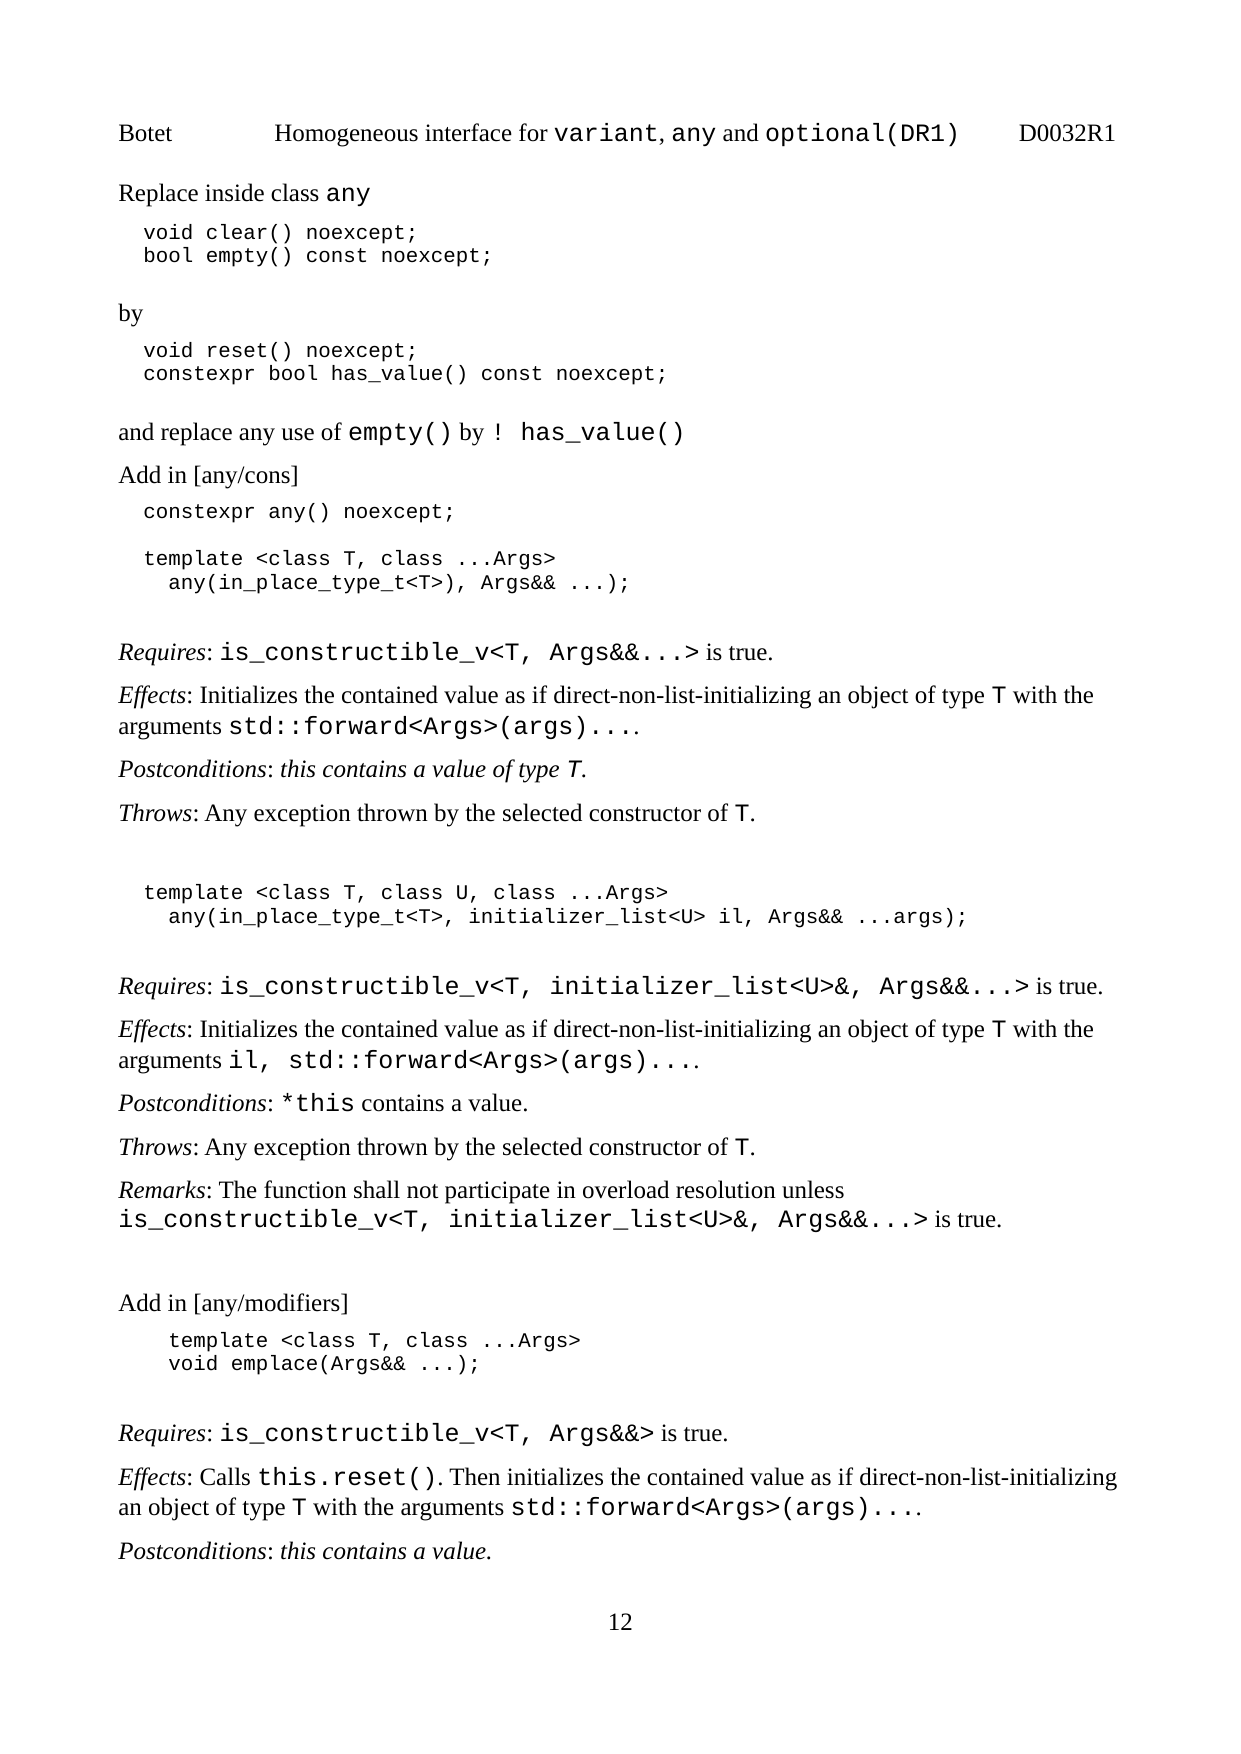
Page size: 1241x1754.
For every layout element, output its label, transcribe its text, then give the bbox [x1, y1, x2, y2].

text constexpr bool has_value() const noexcept; [118, 363, 1122, 387]
text and replace any use of empty() by ! has_value() [118, 417, 1122, 447]
text void emplace(Args&& ...); [118, 1353, 1122, 1377]
text Effects: Initializes the contained value as if direct-non-list-initializing an object of type T with the arguments std::forward<Args>(args).... [118, 680, 1122, 742]
text Effects: Calls this.reset(). Then initializes the contained value as if direct-non-list-initializing an object of type T with the arguments std::forward<Args>(args).... [118, 1462, 1122, 1523]
text Remarks: The function shall not participate in overload resolution unless is_constructible_v<T, initializer_list<U>&, Args&&...> is true. [118, 1175, 1122, 1235]
text Add in [any/modifiers] [118, 1288, 1122, 1317]
text constexpr any() noexcept; [118, 501, 1122, 525]
text Postconditions: *this contains a value. [118, 1088, 1122, 1119]
text Postconditions: this contains a value. [118, 1536, 1122, 1564]
text Replace inside class any [118, 178, 1122, 209]
text void clear() noexcept; [118, 222, 1122, 245]
text Postconditions: this contains a value of type T. [118, 754, 1122, 785]
text any(in_place_type_t<T>, initializer_list<U> il, Args&& ...args); [118, 906, 1122, 930]
text Requires: is_constructible_v<T, Args&&> is true. [118, 1418, 1122, 1449]
text Add in [any/cons] [118, 460, 1122, 489]
text any(in_place_type_t<T>), Args&& ...); [118, 572, 1122, 596]
text void reset() noexcept; [118, 340, 1122, 363]
text Throws: Any exception thrown by the selected constructor of T. [118, 1132, 1122, 1163]
text by [118, 298, 1122, 327]
text template <class T, class U, class ...Args> [118, 882, 1122, 906]
text template <class T, class ...Args> [118, 548, 1122, 572]
text template <class T, class ...Args> [118, 1330, 1122, 1353]
text Requires: is_constructible_v<T, initializer_list<U>&, Args&&...> is true. [118, 971, 1122, 1002]
text bool empty() const noexcept; [118, 245, 1122, 269]
text Throws: Any exception thrown by the selected constructor of T. [118, 798, 1122, 829]
text Effects: Initializes the contained value as if direct-non-list-initializing an object of type T with the arguments il, std::forward<Args>(args).... [118, 1014, 1122, 1076]
text Requires: is_constructible_v<T, Args&&...> is true. [118, 637, 1122, 668]
